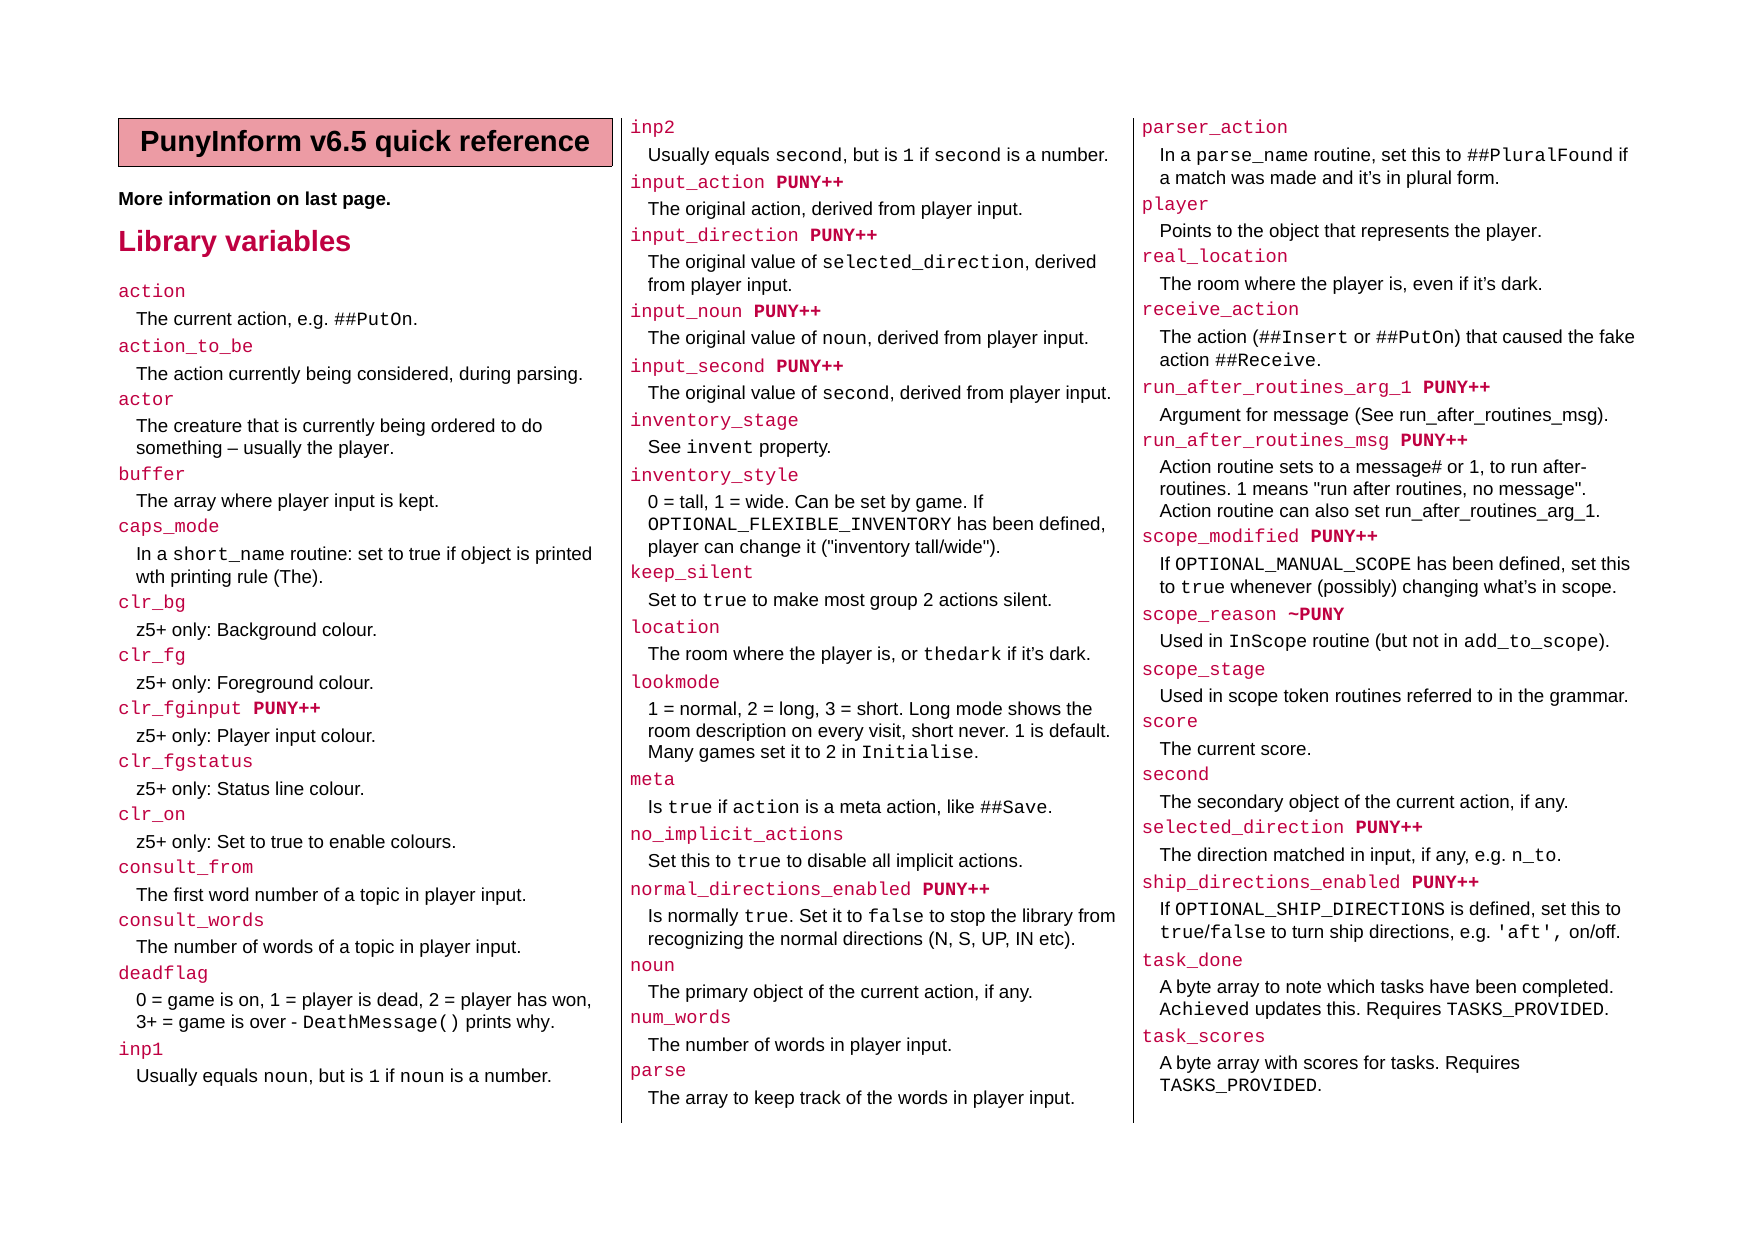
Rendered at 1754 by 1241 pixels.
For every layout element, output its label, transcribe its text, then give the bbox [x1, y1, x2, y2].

subtitle selected_direction PUNY++ [1142, 818, 1636, 839]
subtitle meta [630, 770, 1124, 791]
subtitle A byte array to note which tasks have been completed. Achieved updates this. Requires TASKS_PROVIDED. [1159, 976, 1636, 1021]
subtitle Points to the object that represents the player. [1159, 220, 1636, 241]
subtitle The number of words of a topic in player input. [136, 936, 612, 958]
subtitle action_to_be [118, 337, 612, 358]
subtitle no_implicit_actions [630, 825, 1124, 846]
subtitle input_second PUNY++ [630, 356, 1124, 378]
subtitle location [630, 618, 1124, 639]
subtitle noun [630, 955, 1124, 977]
subtitle The array to keep track of the words in player input. [648, 1087, 1124, 1108]
subtitle If OPTIONAL_MANUAL_SCOPE has been defined, set this to true whenever (possibly) changing what’s in scope. [1159, 552, 1636, 599]
subtitle z5+ only: Set to true to enable colours. [136, 830, 612, 852]
subtitle scope_reason ~PUNY [1142, 605, 1636, 626]
subtitle See invent property. [648, 436, 1124, 459]
subtitle In a short_name routine: set to true if object is printed wth printing rule (The). [136, 543, 612, 587]
subtitle run_after_routines_msg PUNY++ [1142, 431, 1636, 452]
subtitle The current score. [1159, 738, 1636, 759]
subtitle The direction matched in input, if any, e.g. n_to. [1159, 843, 1636, 867]
subtitle input_direction PUNY++ [630, 226, 1124, 247]
subtitle Used in scope token routines referred to in the grammar. [1159, 685, 1636, 706]
subtitle clr_fgstatus [118, 752, 612, 773]
subtitle input_noun PUNY++ [630, 302, 1124, 323]
subtitle The original value of noun, derived from player input. [648, 327, 1124, 350]
subtitle inp2 [630, 118, 1124, 139]
subtitle Usually equals noun, but is 1 if noun is a number. [136, 1065, 612, 1088]
subtitle inventory_stage [630, 411, 1124, 432]
subtitle The primary object of the current action, if any. [648, 981, 1124, 1002]
subtitle z5+ only: Foreground colour. [136, 672, 612, 693]
subtitle 1 = normal, 2 = long, 3 = short. Long mode shows the room description on every visit, short never. 1 is default. Many games set it to 2 in Initialise. [648, 698, 1124, 764]
subtitle Action routine sets to a message# or 1, to run after-routines. 1 means "run after routines, no message". Action routine can also set run_after_routines_arg_1. [1159, 456, 1636, 521]
subtitle task_scores [1142, 1027, 1636, 1048]
subtitle If OPTIONAL_SHIP_DIRECTIONS is defined, set this to true/false to turn ship directions, e.g. 'aft', on/off. [1159, 898, 1636, 944]
subtitle The original action, derived from player input. [648, 198, 1124, 220]
text More information on last page. [118, 167, 612, 209]
subtitle Set this to true to disable all implicit actions. [648, 850, 1124, 873]
subtitle keep_silent [630, 563, 1124, 584]
subtitle Set to true to make most group 2 actions silent. [648, 589, 1124, 612]
subtitle lookmode [630, 672, 1124, 694]
subtitle The room where the player is, or thedark if it’s dark. [648, 643, 1124, 666]
subtitle second [1142, 765, 1636, 786]
subtitle The room where the player is, even if it’s dark. [1159, 273, 1636, 294]
subtitle The number of words in player input. [648, 1034, 1124, 1055]
subtitle The original value of selected_direction, derived from player input. [648, 251, 1124, 296]
subtitle z5+ only: Player input colour. [136, 724, 612, 746]
subtitle clr_bg [118, 593, 612, 614]
subtitle inventory_style [630, 466, 1124, 487]
subtitle consult_words [118, 911, 612, 932]
subtitle The current action, e.g. ##PutOn. [136, 308, 612, 331]
subtitle Used in InScope routine (but not in add_to_scope). [1159, 630, 1636, 653]
subtitle inp1 [118, 1040, 612, 1061]
subtitle The creature that is currently being ordered to do something – usually the player. [136, 415, 612, 458]
subtitle z5+ only: Background colour. [136, 619, 612, 640]
subtitle score [1142, 712, 1636, 733]
subtitle The array where player input is kept. [136, 490, 612, 511]
subtitle 0 = game is on, 1 = player is dead, 2 = player has won, 3+ = game is over - DeathMessage() prints why. [136, 989, 612, 1034]
subtitle Is true if action is a meta action, like ##Save. [648, 796, 1124, 819]
subtitle parser_action [1142, 118, 1636, 139]
subtitle input_action PUNY++ [630, 173, 1124, 194]
subtitle caps_mode [118, 517, 612, 538]
table_header PunyInform v6.5 quick reference [119, 119, 612, 166]
subtitle actor [118, 390, 612, 411]
subtitle scope_modified PUNY++ [1142, 527, 1636, 548]
subtitle task_done [1142, 950, 1636, 972]
subtitle real_location [1142, 247, 1636, 268]
subtitle parse [630, 1061, 1124, 1082]
subtitle run_after_routines_arg_1 PUNY++ [1142, 378, 1636, 399]
subtitle clr_fginput PUNY++ [118, 699, 612, 720]
subtitle Is normally true. Set it to false to stop the library from recognizing the normal directions (N, S, UP, IN etc). [648, 905, 1124, 949]
subtitle receive_action [1142, 300, 1636, 321]
subtitle buffer [118, 464, 612, 486]
subtitle normal_directions_enabled PUNY++ [630, 879, 1124, 901]
subtitle The secondary object of the current action, if any. [1159, 791, 1636, 812]
subtitle consult_from [118, 858, 612, 879]
subtitle The action (##Insert or ##PutOn) that caused the fake action ##Receive. [1159, 326, 1636, 372]
subtitle The first word number of a topic in player input. [136, 883, 612, 905]
subtitle 0 = tall, 1 = wide. Can be set by game. If OPTIONAL_FLEXIBLE_INVENTORY has been defined, player can change it ("inventory tall/wide"). [648, 491, 1124, 557]
subtitle clr_fg [118, 646, 612, 667]
subtitle action [118, 282, 612, 303]
subtitle A byte array with scores for tasks. Requires TASKS_PROVIDED. [1159, 1052, 1636, 1097]
subtitle z5+ only: Status line colour. [136, 777, 612, 799]
subtitle The original value of second, derived from player input. [648, 382, 1124, 405]
subtitle Argument for message (See run_after_routines_msg). [1159, 403, 1636, 425]
subtitle Usually equals second, but is 1 if second is a number. [648, 143, 1124, 167]
subtitle ship_directions_enabled PUNY++ [1142, 873, 1636, 894]
subtitle player [1142, 194, 1636, 216]
subtitle scope_stage [1142, 659, 1636, 681]
subtitle In a parse_name routine, set this to ##PluralFound if a match was made and it’s in plural form. [1159, 143, 1636, 188]
subtitle Library variables [118, 224, 612, 257]
subtitle deadflag [118, 964, 612, 985]
subtitle clr_on [118, 805, 612, 826]
subtitle The action currently being considered, during parsing. [136, 362, 612, 384]
subtitle num_words [630, 1008, 1124, 1029]
